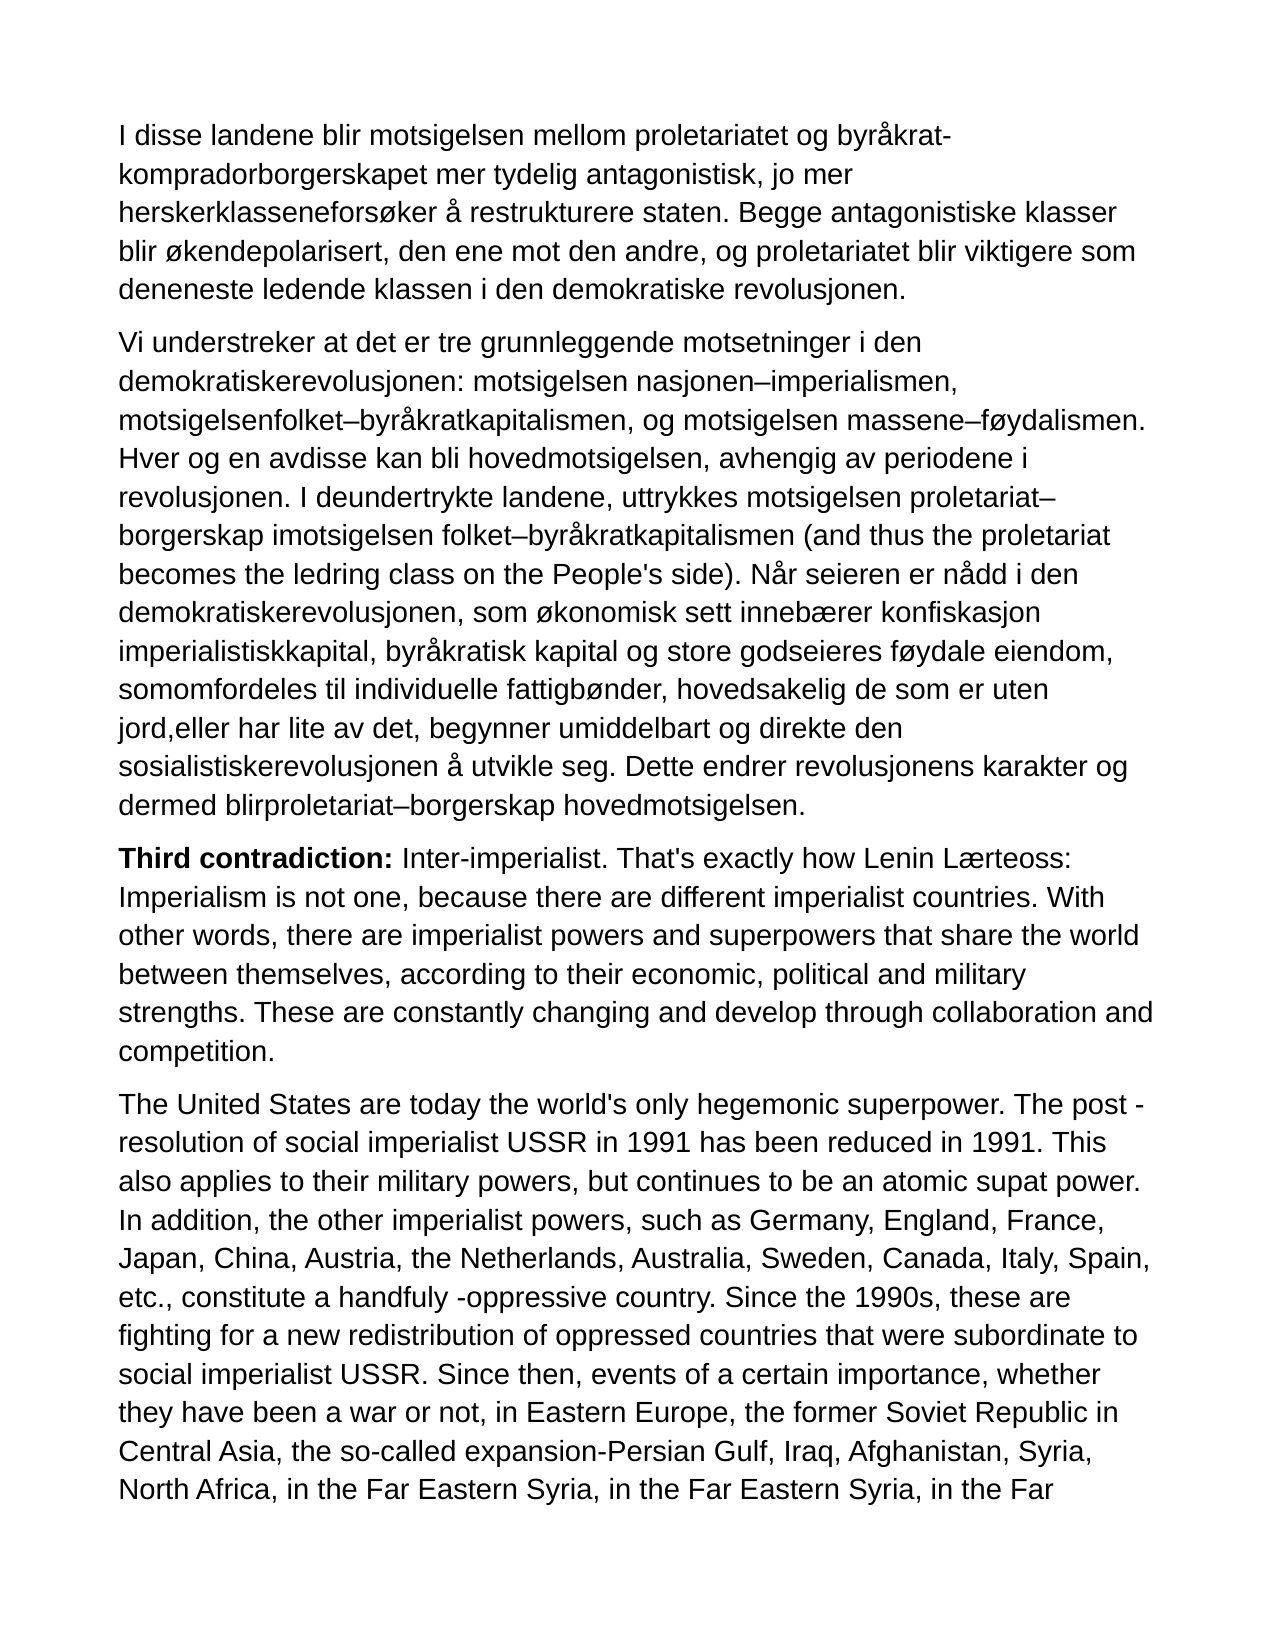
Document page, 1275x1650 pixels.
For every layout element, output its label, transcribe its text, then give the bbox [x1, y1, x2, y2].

text I disse landene blir motsigelsen mellom proletariatet og byråkrat-kompradorborgerskapet mer tydelig antagonistisk, jo mer herskerklasseneforsøker å restrukturere staten. Begge antagonistiske klasser blir økendepolarisert, den ene mot den andre, og proletariatet blir viktigere som deneneste ledende klassen i den demokratiske revolusjonen. [118, 118, 1157, 306]
text Vi understreker at det er tre grunnleggende motsetninger i den demokratiskerevolusjonen: motsigelsen nasjonen–imperialismen, motsigelsenfolket–byråkratkapitalismen, og motsigelsen massene–føydalismen. Hver og en avdisse kan bli hovedmotsigelsen, avhengig av periodene i revolusjonen. I deundertrykte landene, uttrykkes motsigelsen proletariat–borgerskap imotsigelsen folket–byråkratkapitalismen (and thus the proletariat becomes the ledring class on the People's side). Når seieren er nådd i den demokratiskerevolusjonen, som økonomisk sett innebærer konfiskasjon imperialistiskkapital, byråkratisk kapital og store godseieres føydale eiendom, somomfordeles til individuelle fattigbønder, hovedsakelig de som er uten jord,eller har lite av det, begynner umiddelbart og direkte den sosialistiskerevolusjonen å utvikle seg. Dette endrer revolusjonens karakter og dermed blirproletariat–borgerskap hovedmotsigelsen. [118, 325, 1157, 821]
text The United States are today the world's only hegemonic superpower. The post -resolution of social imperialist USSR in 1991 has been reduced in 1991. This also applies to their military powers, but continues to be an atomic supat power. In addition, the other imperialist powers, such as Germany, England, France, Japan, China, Austria, the Netherlands, Australia, Sweden, Canada, Italy, Spain, etc., constitute a handfuly -oppressive country. Since the 1990s, these are fighting for a new redistribution of oppressed countries that were subordinate to social imperialist USSR. Since then, events of a certain importance, whether they have been a war or not, in Eastern Europe, the former Soviet Republic in Central Asia, the so-called expansion-Persian Gulf, Iraq, Afghanistan, Syria, North Africa, in the Far Eastern Syria, in the Far Eastern Syria, in the Far [118, 1087, 1157, 1506]
text Third contradiction: Inter-imperialist. That's exactly how Lenin Lærteoss: Imperialism is not one, because there are different imperialist countries. With other words, there are imperialist powers and superpowers that share the world between themselves, according to their economic, political and military strengths. These are constantly changing and develop through collaboration and competition. [118, 841, 1157, 1067]
